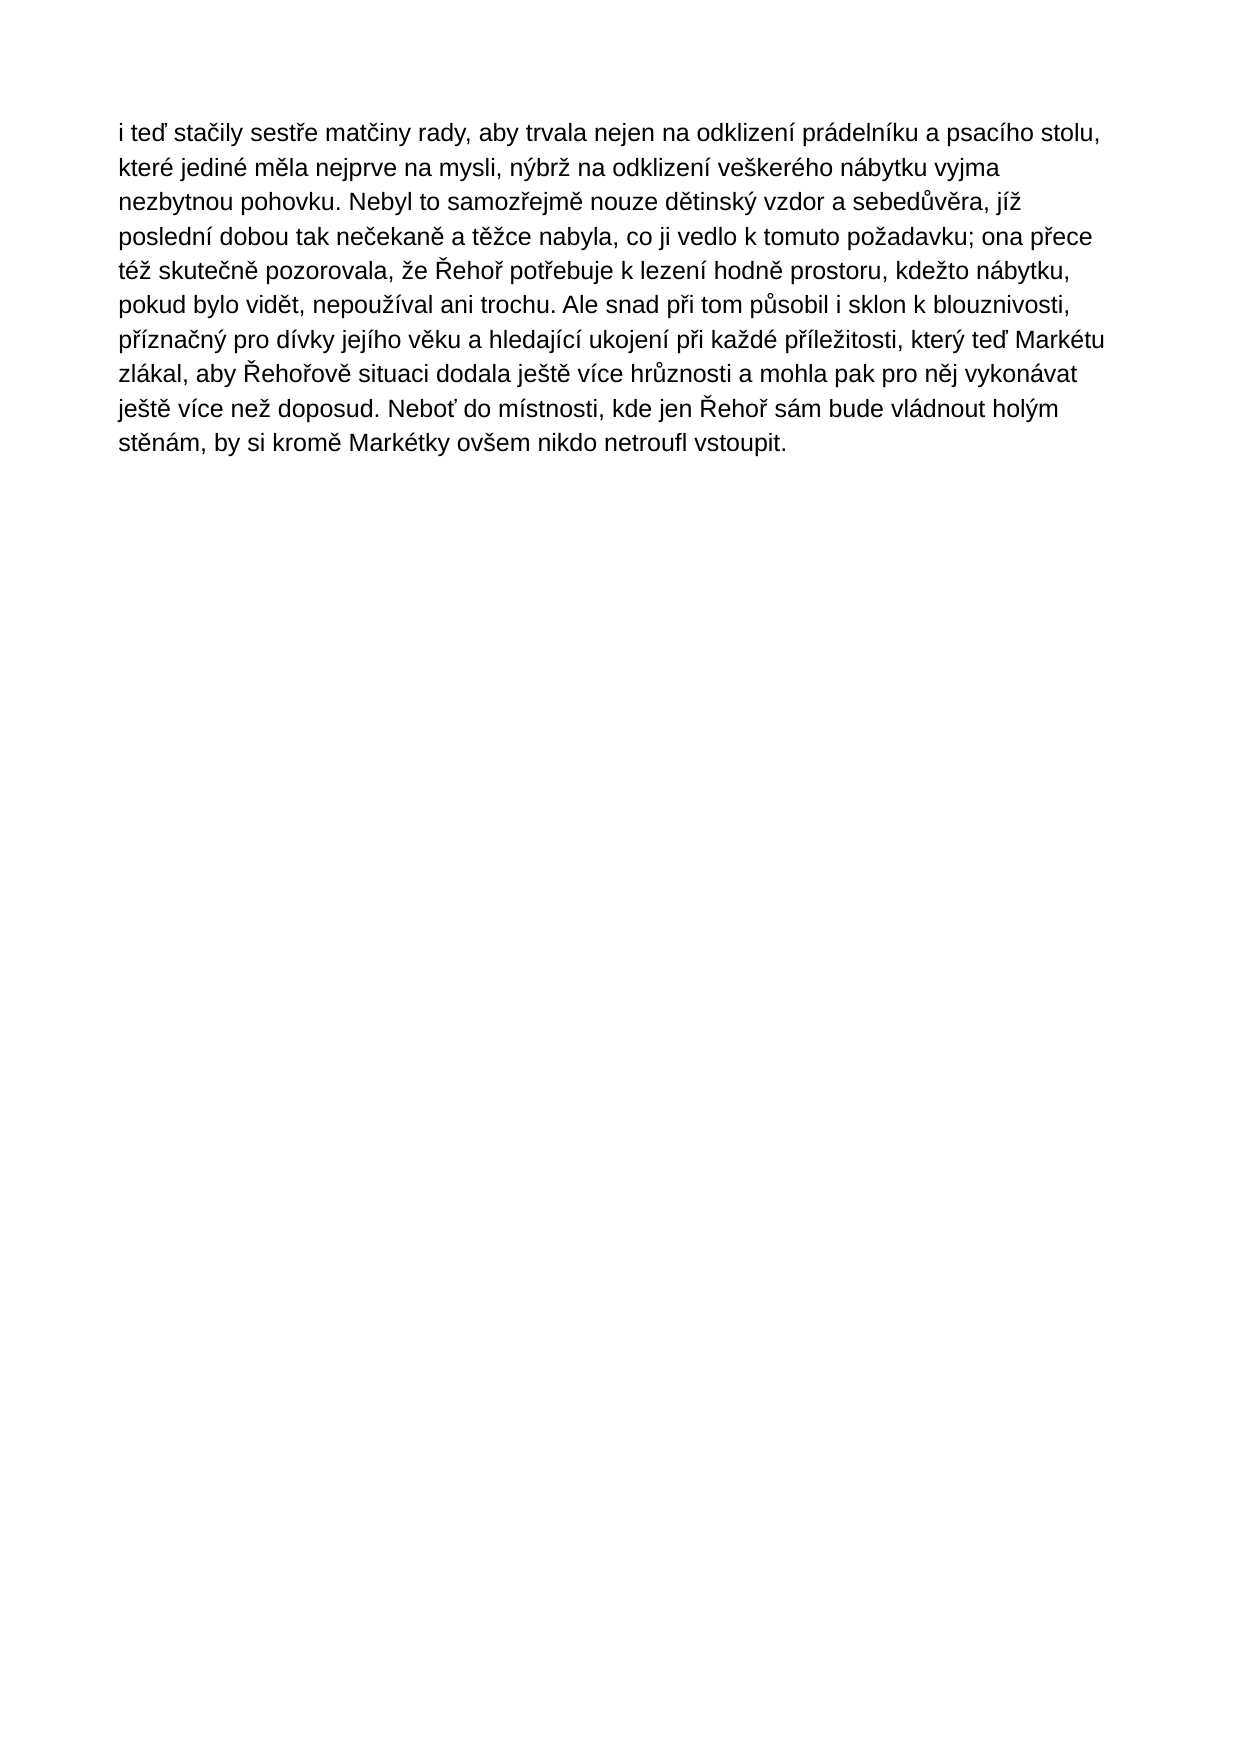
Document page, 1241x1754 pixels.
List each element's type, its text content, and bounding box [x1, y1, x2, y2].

text i teď stačily sestře matčiny rady, aby trvala nejen na odklizení prádelníku a psacího stolu, které jediné měla nejprve na mysli, nýbrž na odklizení veškerého nábytku vyjma nezbytnou pohovku. Nebyl to samozřejmě nouze dětinský vzdor a sebedůvěra, jíž poslední dobou tak nečekaně a těžce nabyla, co ji vedlo k tomuto požadavku; ona přece též skutečně pozorovala, že Řehoř potřebuje k lezení hodně prostoru, kdežto nábytku, pokud bylo vidět, nepoužíval ani trochu. Ale snad při tom působil i sklon k blouznivosti, příznačný pro dívky jejího věku a hledající ukojení při každé příležitosti, který teď Markétu zlákal, aby Řehořově situaci dodala ještě více hrůznosti a mohla pak pro něj vykonávat ještě více než doposud. Neboť do místnosti, kde jen Řehoř sám bude vládnout holým stěnám, by si kromě Markétky ovšem nikdo netroufl vstoupit. [118, 118, 1122, 457]
